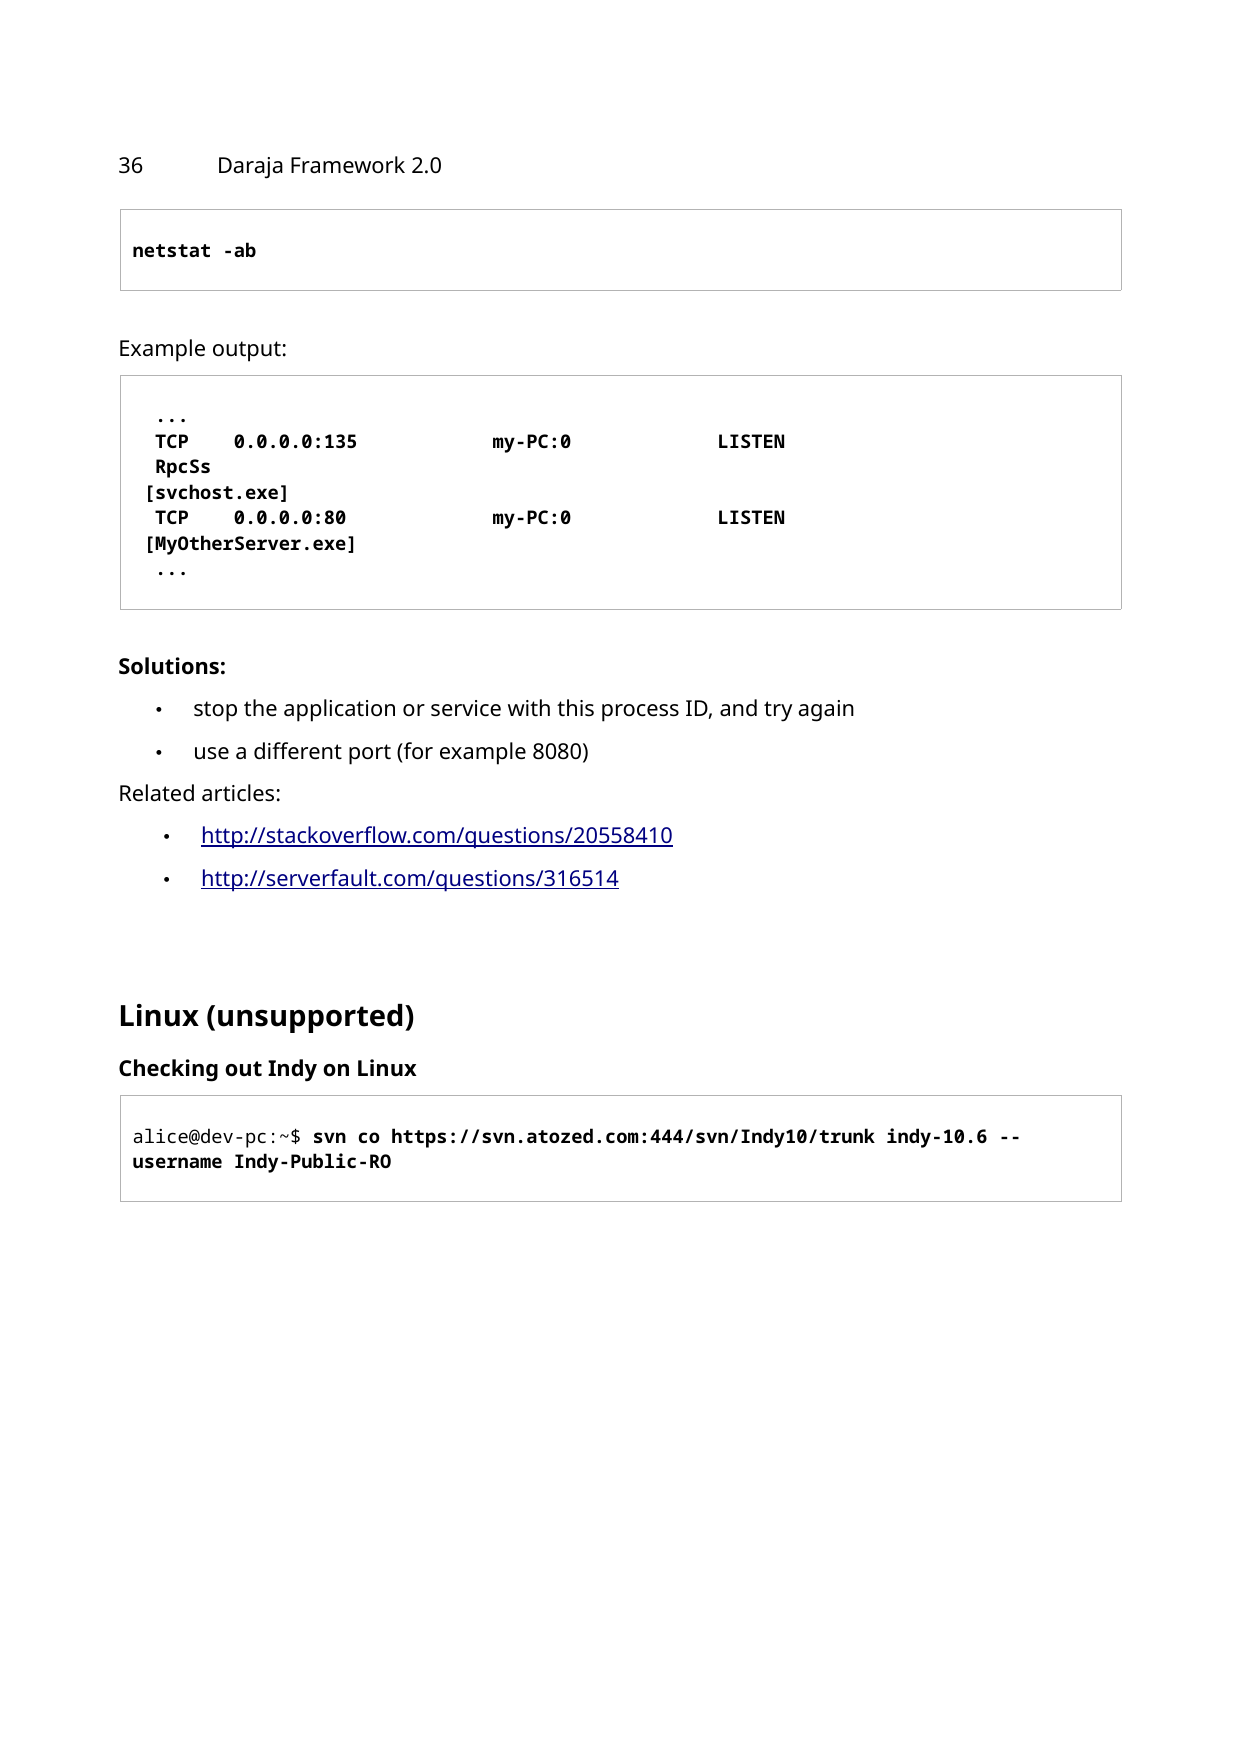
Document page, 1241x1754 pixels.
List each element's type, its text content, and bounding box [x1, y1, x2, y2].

text Solutions: [118, 651, 1122, 681]
text alice@dev-pc:~$ svn co https://svn.atozed.com:444/svn/Indy10/trunk indy-10.6 --username Indy-Public-RO [121, 1121, 1121, 1201]
text Checking out Indy on Linux [118, 1053, 1122, 1083]
text Example output: [118, 332, 1122, 362]
list http://serverfault.com/questions/316514 [163, 863, 1122, 892]
list use a different port (for example 8080) [156, 736, 1122, 766]
text Related articles: [118, 778, 1122, 808]
subtitle Linux (unsupported) [118, 995, 1122, 1034]
text netstat -ab [121, 210, 1121, 290]
list http://stackoverflow.com/questions/20558410 [163, 820, 1122, 850]
text ... TCP 0.0.0.0:135 my-PC:0 LISTEN [121, 400, 1121, 451]
text [svchost.exe] [121, 477, 1121, 502]
text TCP 0.0.0.0:80 my-PC:0 LISTEN [121, 502, 1121, 528]
text [MyOtherServer.exe] ... [121, 528, 1121, 609]
list stop the application or service with this process ID, and try again [156, 693, 1122, 723]
text RpcSs [121, 451, 1121, 477]
